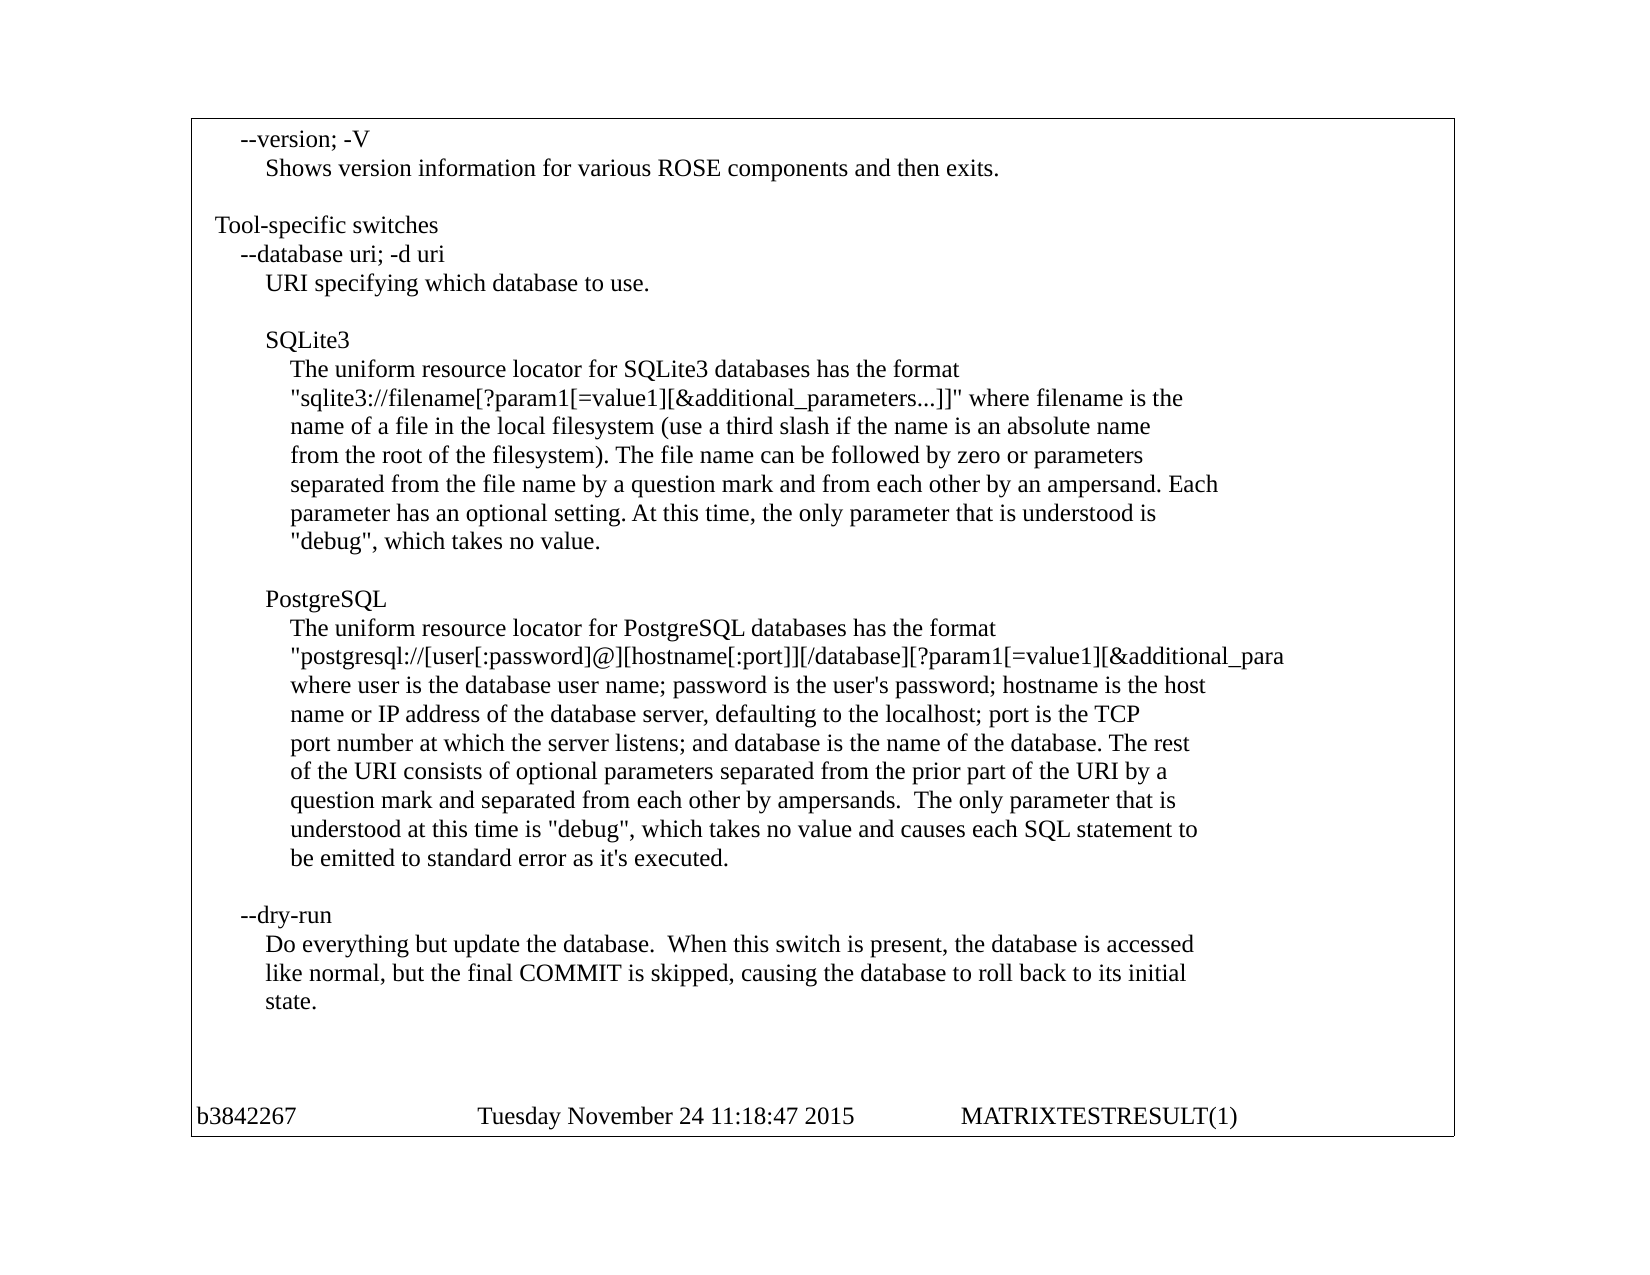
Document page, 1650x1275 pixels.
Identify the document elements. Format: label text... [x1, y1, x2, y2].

table_header --version; -V Shows version information for various ROSE components and then exits. Tool-specific switches --database uri; -d uri URI specifying which database to use. SQLite3 The uniform resource locator for SQLite3 databases has the format "sqlite3://filename[?param1[=value1][&additional_parameters...]]" where filename is the name of a file in the local filesystem (use a third slash if the name is an absolute name from the root of the filesystem). The file name can be followed by zero or parameters separated from the file name by a question mark and from each other by an ampersand. Each parameter has an optional setting. At this time, the only parameter that is understood is "debug", which takes no value. PostgreSQL The uniform resource locator for PostgreSQL databases has the format "postgresql://[user[:password]@][hostname[:port]][/database][?param1[=value1][&additional_para where user is the database user name; password is the user's password; hostname is the host name or IP address of the database server, defaulting to the localhost; port is the TCP port number at which the server listens; and database is the name of the database. The rest of the URI consists of optional parameters separated from the prior part of the URI by a question mark and separated from each other by ampersands. The only parameter that is understood at this time is "debug", which takes no value and causes each SQL statement to be emitted to standard error as it's executed. --dry-run Do everything but update the database. When this switch is present, the database is accessed like normal, but the final COMMIT is skipped, causing the database to roll back to its initial state. b3842267 Tuesday November 24 11:18:47 2015 MATRIXTESTRESULT(1) [192, 119, 1454, 1136]
